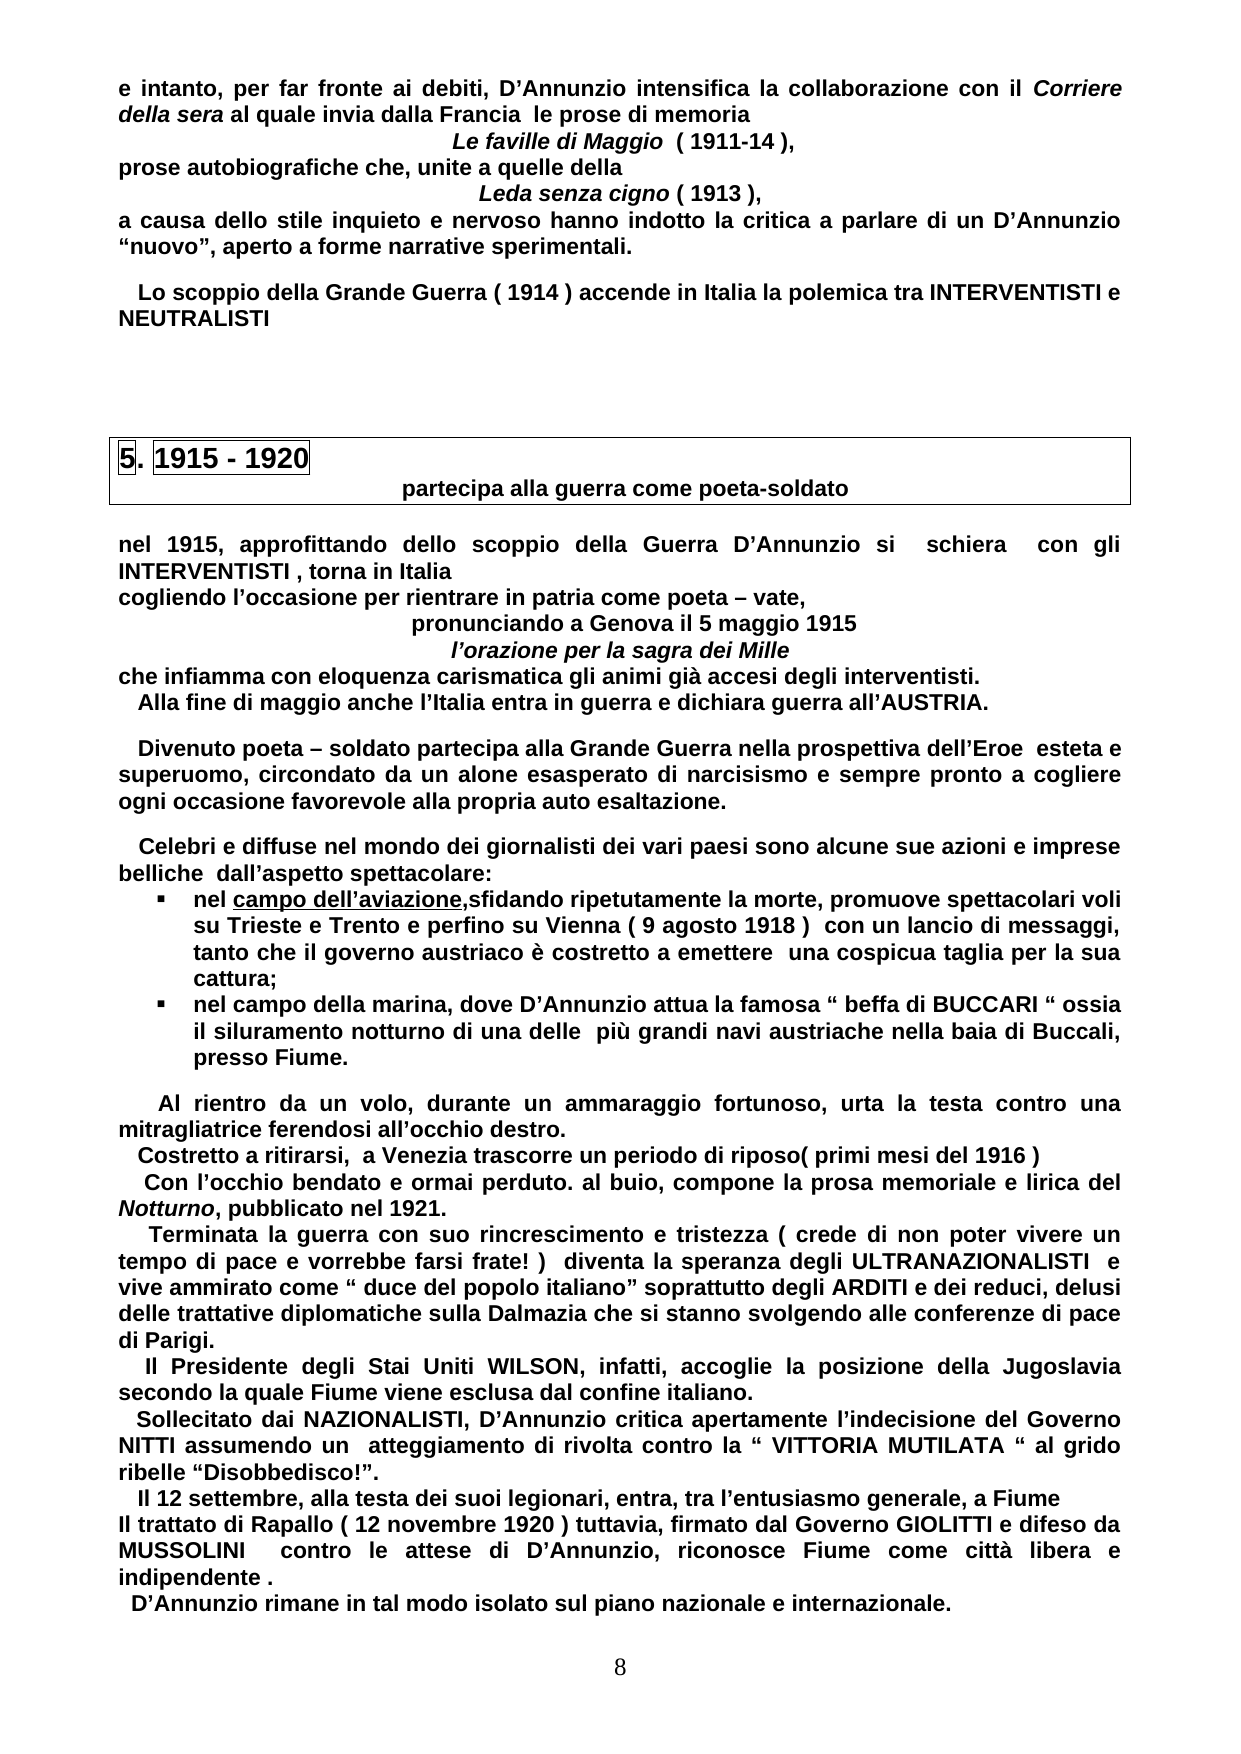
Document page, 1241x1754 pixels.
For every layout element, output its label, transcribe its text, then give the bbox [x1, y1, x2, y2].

text Alla fine di maggio anche l’Italia entra in guerra e dichiara guerra all’AUSTRIA. [118, 689, 1122, 716]
text nel 1915, approfittando dello scoppio della Guerra D’Annunzio si schiera con gli INTERVENTISTI , torna in Italia [118, 531, 1122, 584]
text Il Presidente degli Stai Uniti WILSON, infatti, accoglie la posizione della Jugoslavia secondo la quale Fiume viene esclusa dal confine italiano. [118, 1353, 1122, 1406]
text che infiamma con eloquenza carismatica gli animi già accesi degli interventisti. [118, 663, 1122, 689]
text Leda senza cigno ( 1913 ), [118, 180, 1122, 207]
text Lo scoppio della Grande Guerra ( 1914 ) accende in Italia la polemica tra INTERVENTISTI e NEUTRALISTI [118, 278, 1122, 331]
text Il trattato di Rapallo ( 12 novembre 1920 ) tuttavia, firmato dal Governo GIOLITTI e difeso da MUSSOLINI contro le attese di D’Annunzio, riconosce Fiume come città libera e indipendente . [118, 1511, 1122, 1590]
text a causa dello stile inquieto e nervoso hanno indotto la critica a parlare di un D’Annunzio “nuovo”, aperto a forme narrative sperimentali. [118, 207, 1122, 259]
text pronunciando a Genova il 5 maggio 1915 [118, 610, 1122, 637]
text prose autobiografiche che, unite a quelle della [118, 154, 1122, 180]
text partecipa alla guerra come poeta-soldato [110, 472, 1130, 504]
list nel campo dell’aviazione,sfidando ripetutamente la morte, promuove spettacolari voli su Trieste e Trento e perfino su Vienna ( 9 agosto 1918 ) con un lancio di messaggi, tanto che il governo austriaco è costretto a emettere una cospicua taglia per la sua cattura; [156, 886, 1122, 991]
text l’orazione per la sagra dei Mille [118, 637, 1122, 663]
text Con l’occhio bendato e ormai perduto. al buio, compone la prosa memoriale e lirica del Notturno, pubblicato nel 1921. [118, 1168, 1122, 1221]
text 5. 1915 - 1920 [110, 438, 1130, 472]
text e intanto, per far fronte ai debiti, D’Annunzio intensifica la collaborazione con il Corriere della sera al quale invia dalla Francia le prose di memoria [118, 75, 1122, 128]
text cogliendo l’occasione per rientrare in patria come poeta – vate, [118, 584, 1122, 610]
text Divenuto poeta – soldato partecipa alla Grande Guerra nella prospettiva dell’Eroe esteta e superuomo, circondato da un alone esasperato di narcisismo e sempre pronto a cogliere ogni occasione favorevole alla propria auto esaltazione. [118, 735, 1122, 814]
text Sollecitato dai NAZIONALISTI, D’Annunzio critica apertamente l’indecisione del Governo NITTI assumendo un atteggiamento di rivolta contro la “ VITTORIA MUTILATA “ al grido ribelle “Disobbedisco!”. [118, 1406, 1122, 1485]
text D’Annunzio rimane in tal modo isolato sul piano nazionale e internazionale. [118, 1590, 1122, 1617]
text Celebri e diffuse nel mondo dei giornalisti dei vari paesi sono alcune sue azioni e imprese belliche dall’aspetto spettacolare: [118, 833, 1122, 886]
text Le faville di Maggio ( 1911-14 ), [118, 128, 1122, 154]
text Al rientro da un volo, durante un ammaraggio fortunoso, urta la testa contro una mitragliatrice ferendosi all’occhio destro. [118, 1089, 1122, 1142]
text Il 12 settembre, alla testa dei suoi legionari, entra, tra l’entusiasmo generale, a Fiume [118, 1485, 1122, 1511]
text Terminata la guerra con suo rincrescimento e tristezza ( crede di non poter vivere un tempo di pace e vorrebbe farsi frate! ) diventa la speranza degli ULTRANAZIONALISTI e vive ammirato come “ duce del popolo italiano” soprattutto degli ARDITI e dei reduci, delusi delle trattative diplomatiche sulla Dalmazia che si stanno svolgendo alle conferenze di pace di Parigi. [118, 1221, 1122, 1353]
text Costretto a ritirarsi, a Venezia trascorre un periodo di riposo( primi mesi del 1916 ) [118, 1142, 1122, 1168]
list nel campo della marina, dove D’Annunzio attua la famosa “ beffa di BUCCARI “ ossia il siluramento notturno di una delle più grandi navi austriache nella baia di Buccali, presso Fiume. [156, 991, 1122, 1070]
